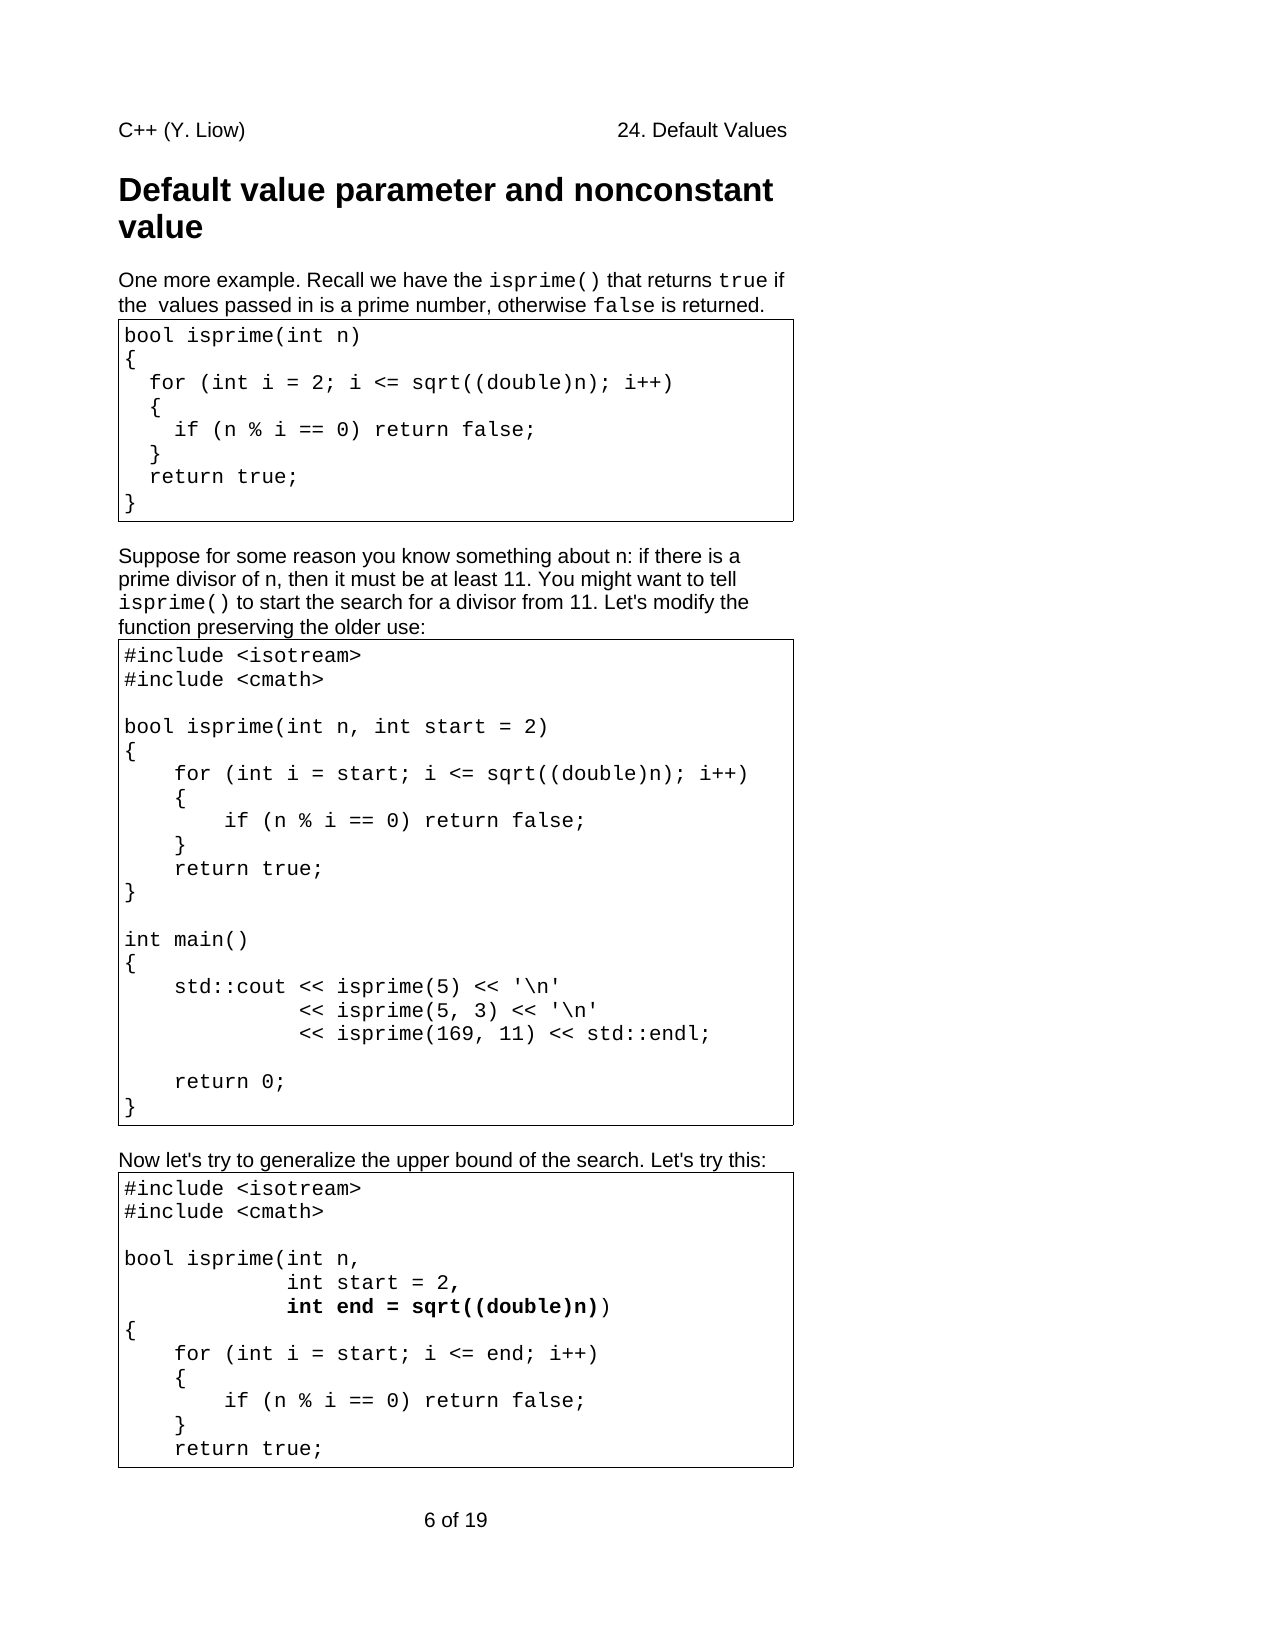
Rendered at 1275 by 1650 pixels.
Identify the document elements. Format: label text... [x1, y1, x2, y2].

table_header #include <isotream> #include <cmath> bool isprime(int n, int start = 2) { for (int i = start; i <= sqrt((double)n); i++) { if (n % i == 0) return false; } return true; } int main() { std::cout << isprime(5) << '\n' << isprime(5, 3) << '\n' << isprime(169, 11) << std::endl; return 0; } [119, 640, 793, 1125]
text Now let's try to generalize the upper bound of the search. Let's try this: [118, 1148, 793, 1172]
text One more example. Recall we have the isprime() that returns true if the values passed in is a prime number, otherwise false is returned. [118, 269, 793, 319]
text Suppose for some reason you know something about n: if there is a prime divisor of n, then it must be at least 11. You might want to tell isprime() to start the search for a divisor from 11. Let's modify the function preserving the older use: [118, 544, 793, 639]
table_header #include <isotream> #include <cmath> bool isprime(int n, int start = 2, int end = sqrt((double)n)) { for (int i = start; i <= end; i++) { if (n % i == 0) return false; } return true; [119, 1173, 793, 1467]
table_header bool isprime(int n) { for (int i = 2; i <= sqrt((double)n); i++) { if (n % i == 0) return false; } return true; } [119, 320, 793, 521]
text Default value parameter and nonconstant value [118, 171, 793, 245]
